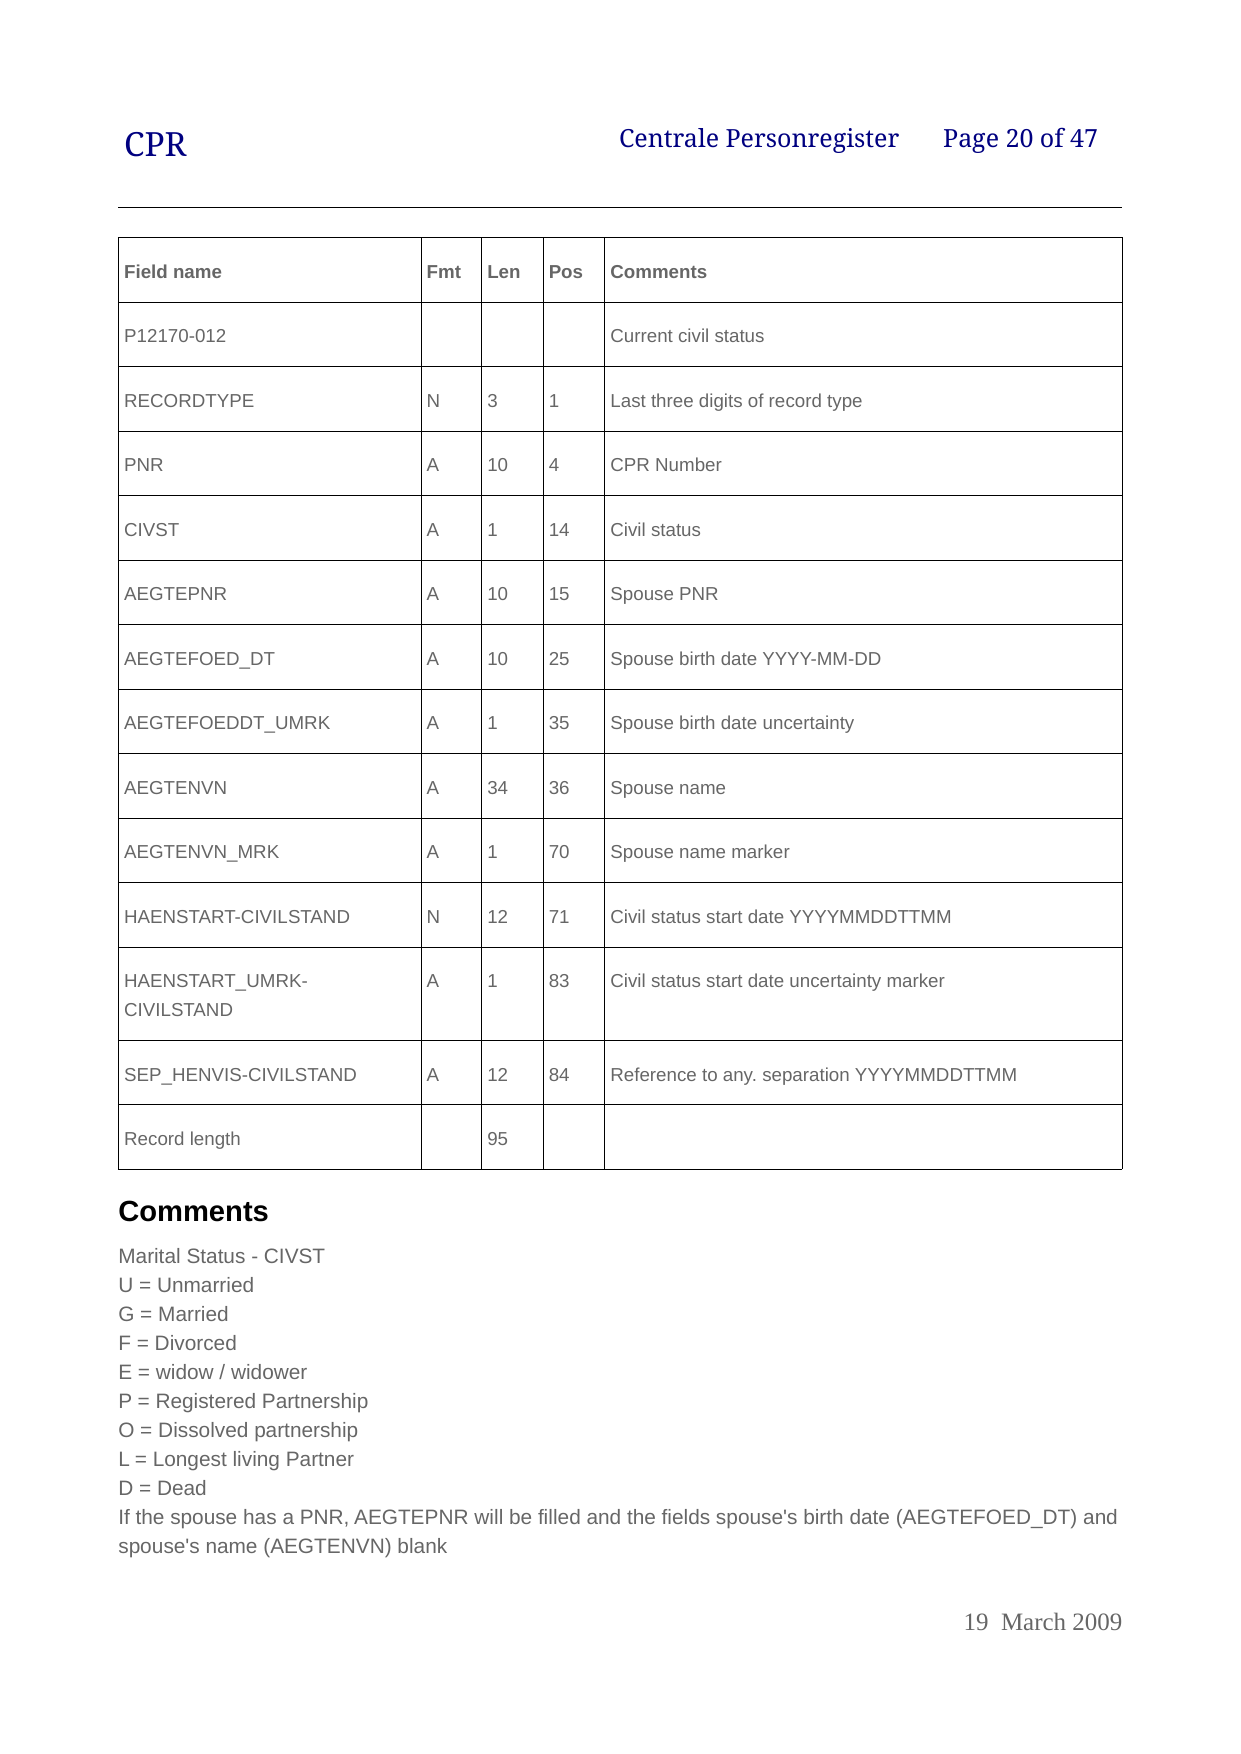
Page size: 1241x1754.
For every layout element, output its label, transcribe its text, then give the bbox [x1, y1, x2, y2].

table_cell 1 [482, 819, 543, 882]
table_header Field name [119, 238, 421, 302]
table_cell Spouse PNR [605, 561, 1122, 624]
table_cell CIVST [119, 496, 421, 559]
table_cell 12 [482, 883, 543, 946]
table_cell 14 [544, 496, 604, 559]
table_cell 36 [544, 754, 604, 817]
table_cell A [422, 819, 481, 882]
table_cell Last three digits of record type [605, 367, 1122, 431]
table_cell 3 [482, 367, 543, 431]
table_cell P12170-012 [119, 303, 421, 366]
table_cell Civil status [605, 496, 1122, 559]
table_header Pos [544, 238, 604, 302]
table_cell [482, 303, 543, 366]
table_header Fmt [422, 238, 481, 302]
table_cell AEGTEFOEDDT_UMRK [119, 690, 421, 753]
table_cell AEGTEFOED_DT [119, 625, 421, 688]
table_cell A [422, 432, 481, 495]
table_cell 1 [482, 948, 543, 1040]
table_cell A [422, 496, 481, 559]
table_cell 10 [482, 625, 543, 688]
text Marital Status - CIVST U = Unmarried G = Married F = Divorced E = widow / widower P = Registered Partnership O = Dissolved partnership L = Longest living Partner D = Dead If the spouse has a PNR, AEGTEPNR will be filled and the fields spouse's birth date (AEGTEFOED_DT) and spouse's name (AEGTENVN) blank [118, 1240, 1122, 1559]
table_cell Civil status start date YYYYMMDDTTMM [605, 883, 1122, 946]
table_cell 84 [544, 1041, 604, 1104]
table_cell SEP_HENVIS-CIVILSTAND [119, 1041, 421, 1104]
table_cell 95 [482, 1105, 543, 1169]
table_cell Reference to any. separation YYYYMMDDTTMM [605, 1041, 1122, 1104]
table_cell 35 [544, 690, 604, 753]
table_header Comments [605, 238, 1122, 302]
table_cell 4 [544, 432, 604, 495]
table_cell 10 [482, 561, 543, 624]
table_cell Spouse birth date uncertainty [605, 690, 1122, 753]
table_cell A [422, 561, 481, 624]
table_cell [544, 1105, 604, 1169]
table_cell N [422, 883, 481, 946]
table_cell A [422, 1041, 481, 1104]
table_cell Civil status start date uncertainty marker [605, 948, 1122, 1040]
table_cell Spouse birth date YYYY-MM-DD [605, 625, 1122, 688]
table_cell 71 [544, 883, 604, 946]
table_cell PNR [119, 432, 421, 495]
table_cell 10 [482, 432, 543, 495]
table_cell HAENSTART_UMRK-CIVILSTAND [119, 948, 421, 1040]
table_header Len [482, 238, 543, 302]
table_cell RECORDTYPE [119, 367, 421, 431]
table_cell Record length [119, 1105, 421, 1169]
table_cell A [422, 625, 481, 688]
table_cell 34 [482, 754, 543, 817]
table_cell A [422, 690, 481, 753]
table_cell 70 [544, 819, 604, 882]
table_cell AEGTENVN [119, 754, 421, 817]
table_cell 1 [482, 496, 543, 559]
table_cell A [422, 948, 481, 1040]
table_cell 1 [482, 690, 543, 753]
table_cell [605, 1105, 1122, 1169]
table_cell Current civil status [605, 303, 1122, 366]
table_cell 12 [482, 1041, 543, 1104]
table_cell [544, 303, 604, 366]
table_cell N [422, 367, 481, 431]
table_cell Spouse name [605, 754, 1122, 817]
table_cell CPR Number [605, 432, 1122, 495]
table_cell 25 [544, 625, 604, 688]
table_cell 83 [544, 948, 604, 1040]
table_cell [422, 1105, 481, 1169]
subtitle Comments [118, 1194, 1122, 1228]
table_cell 1 [544, 367, 604, 431]
table_cell AEGTENVN_MRK [119, 819, 421, 882]
table_cell 15 [544, 561, 604, 624]
table_cell Spouse name marker [605, 819, 1122, 882]
table_cell AEGTEPNR [119, 561, 421, 624]
table_cell [422, 303, 481, 366]
table_cell A [422, 754, 481, 817]
table_cell HAENSTART-CIVILSTAND [119, 883, 421, 946]
